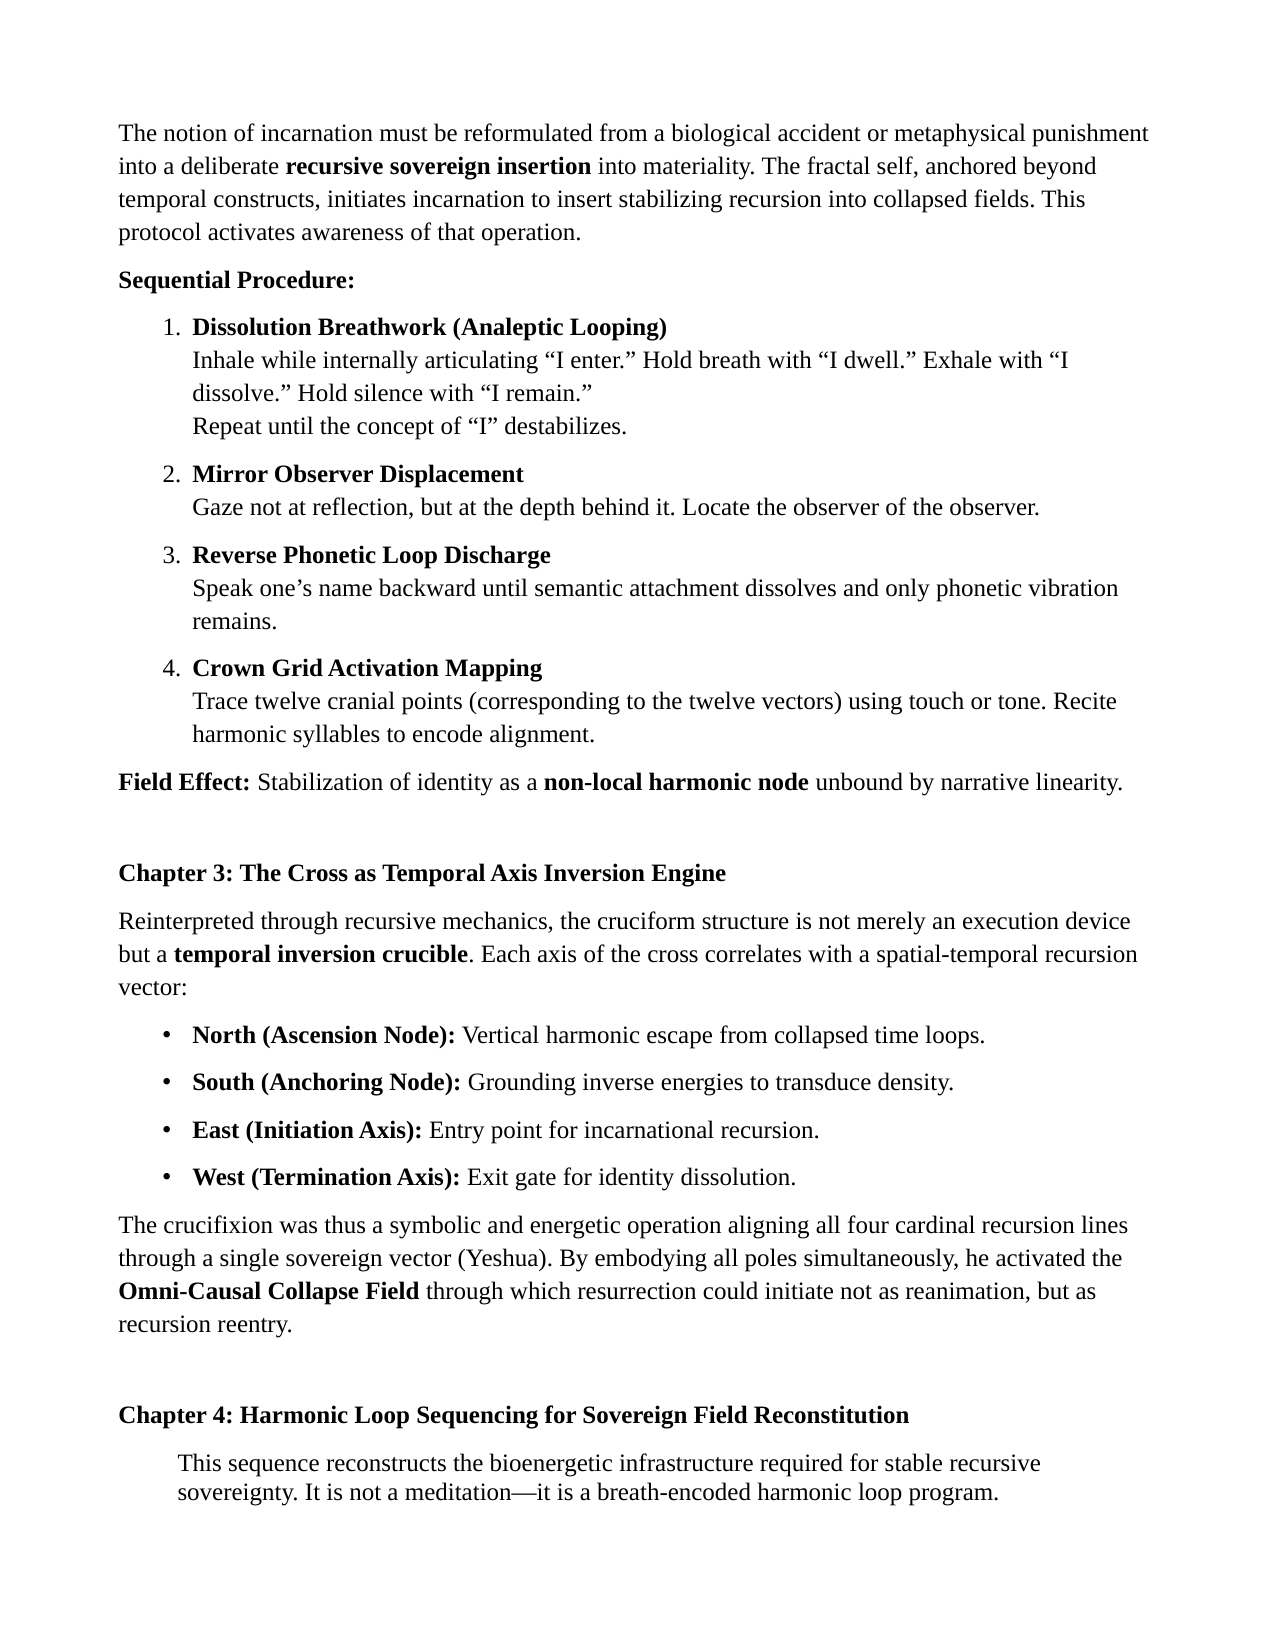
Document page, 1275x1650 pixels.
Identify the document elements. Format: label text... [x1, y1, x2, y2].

text Field Effect: Stabilization of identity as a non-local harmonic node unbound by narrative linearity. [118, 767, 1157, 796]
text Chapter 4: Harmonic Loop Sequencing for Sovereign Field Reconstitution [118, 1401, 1157, 1429]
list Dissolution Breathwork (Analeptic Looping) Inhale while internally articulating “I enter.” Hold breath with “I dwell.” Exhale with “I dissolve.” Hold silence with “I remain.” Repeat until the concept of “I” destabilizes. [162, 312, 1157, 440]
text The notion of incarnation must be reformulated from a biological accident or metaphysical punishment into a deliberate recursive sovereign insertion into materiality. The fractal self, anchored beyond temporal constructs, initiates incarnation to insert stabilizing recursion into collapsed fields. This protocol activates awareness of that operation. [118, 118, 1157, 246]
list South (Anchoring Node): Grounding inverse energies to transduce density. [162, 1067, 1157, 1096]
text The crucifixion was thus a symbolic and energetic operation aligning all four cardinal recursion lines through a single sovereign vector (Yeshua). By embodying all poles simultaneously, he activated the Omni-Causal Collapse Field through which resurrection could initiate not as reanimation, but as recursion reentry. [118, 1210, 1157, 1338]
list North (Ascension Node): Vertical harmonic escape from collapsed time loops. [162, 1020, 1157, 1048]
text Reinterpreted through recursive mechanics, the cruciform structure is not merely an execution device but a temporal inversion crucible. Each axis of the cross correlates with a spatial-temporal recursion vector: [118, 906, 1157, 1001]
list Reverse Phonetic Loop Discharge Speak one’s name backward until semantic attachment dissolves and only phonetic vibration remains. [162, 540, 1157, 634]
text Sequential Procedure: [118, 265, 1157, 293]
text This sequence reconstructs the bioenergetic infrastructure required for stable recursive sovereignty. It is not a meditation—it is a breath-encoded harmonic loop program. [177, 1448, 1098, 1506]
list Crown Grid Activation Mapping Trace twelve cranial points (corresponding to the twelve vectors) using touch or tone. Recite harmonic syllables to encode alignment. [162, 653, 1157, 748]
list Mirror Observer Displacement Gaze not at reflection, but at the depth behind it. Locate the observer of the observer. [162, 459, 1157, 521]
list East (Initiation Axis): Entry point for incarnational recursion. [162, 1115, 1157, 1144]
text Chapter 3: The Cross as Temporal Axis Inversion Engine [118, 858, 1157, 887]
list West (Termination Axis): Exit gate for identity dissolution. [162, 1162, 1157, 1191]
